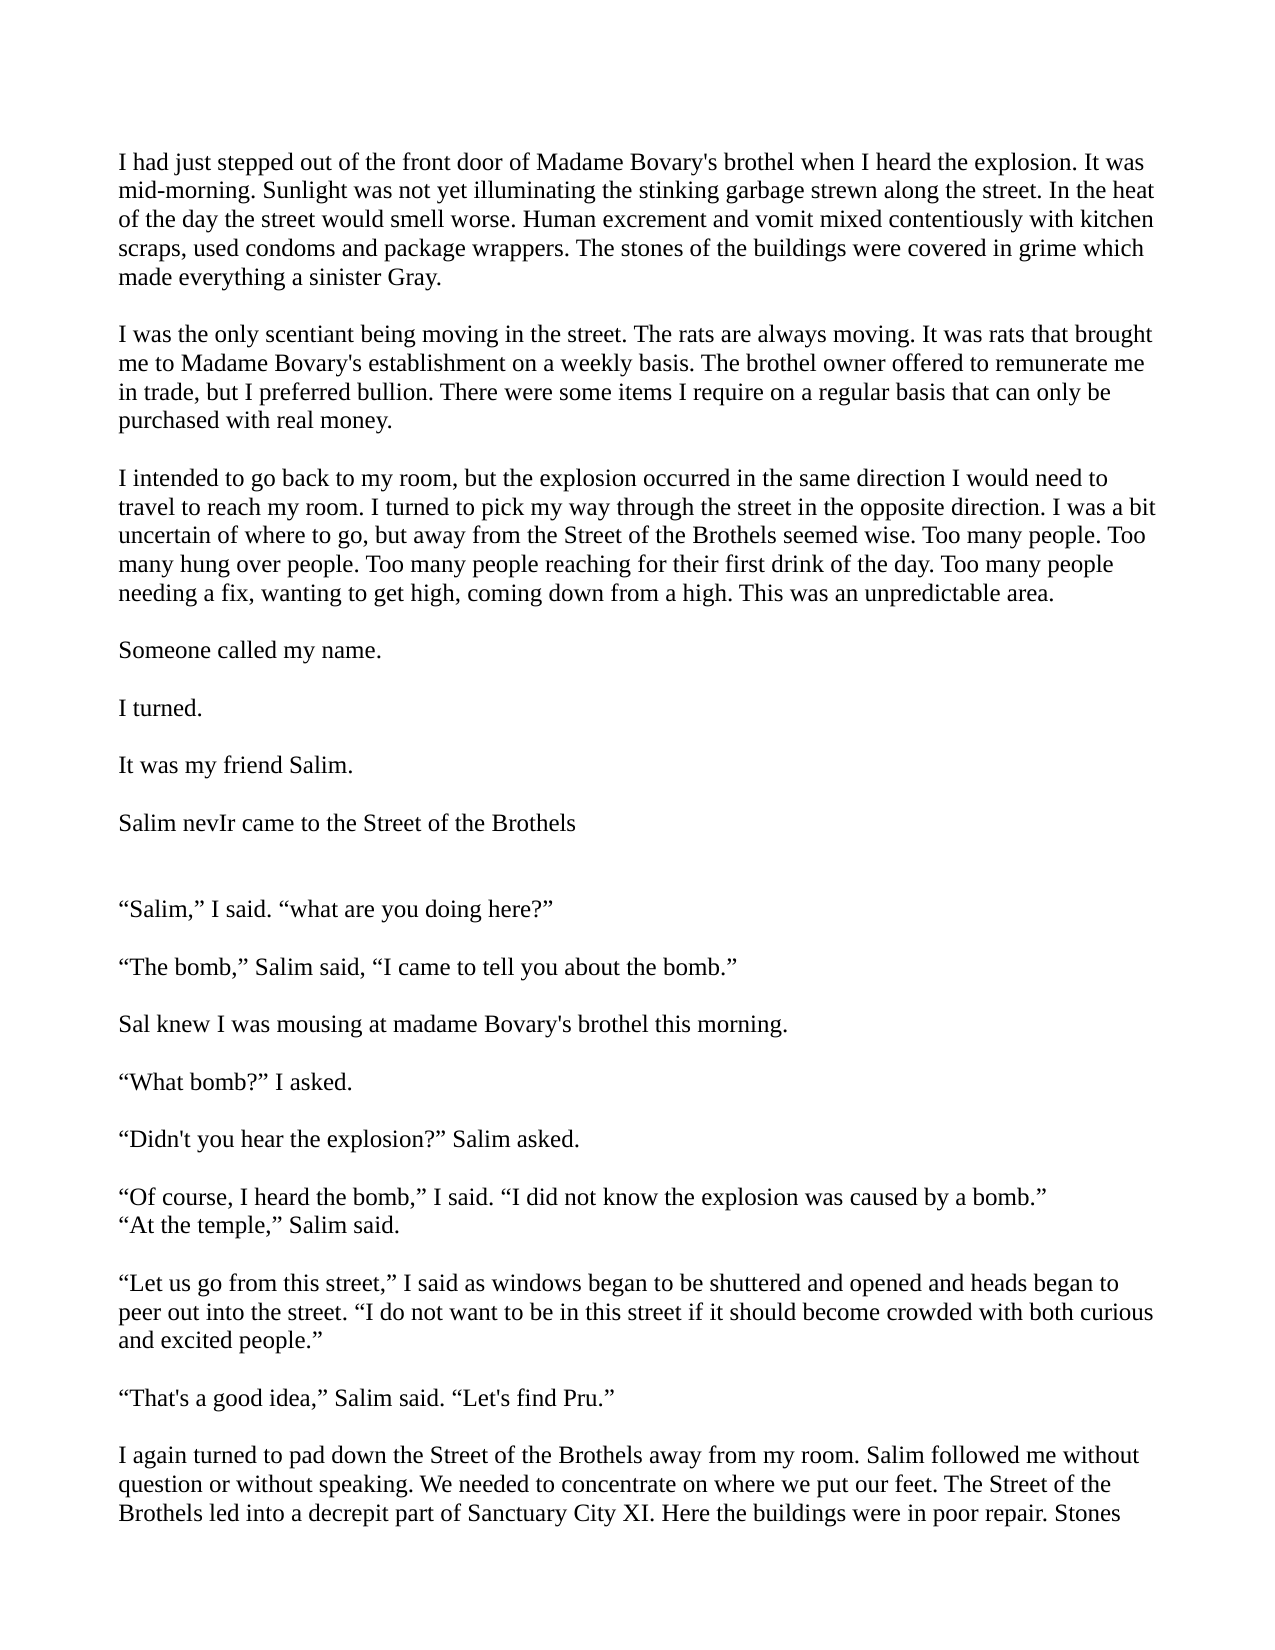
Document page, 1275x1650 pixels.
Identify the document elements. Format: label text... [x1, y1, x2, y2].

text I was the only scentiant being moving in the street. The rats are always moving. It was rats that brought me to Madame Bovary's establishment on a weekly basis. The brothel owner offered to remunerate me in trade, but I preferred bullion. There were some items I require on a regular basis that can only be purchased with real money. [118, 319, 1157, 434]
text “Let us go from this street,” I said as windows began to be shuttered and opened and heads began to peer out into the street. “I do not want to be in this street if it should become crowded with both curious and excited people.” [118, 1268, 1157, 1354]
text “What bomb?” I asked. [118, 1067, 1157, 1096]
text I turned. [118, 693, 1157, 722]
text “That's a good idea,” Salim said. “Let's find Pru.” [118, 1383, 1157, 1412]
text Someone called my name. [118, 636, 1157, 664]
text I intended to go back to my room, but the explosion occurred in the same direction I would need to travel to reach my room. I turned to pick my way through the street in the opposite direction. I was a bit uncertain of where to go, but away from the Street of the Brothels seemed wise. Too many people. Too many hung over people. Too many people reaching for their first drink of the day. Too many people needing a fix, wanting to get high, coming down from a high. This was an unpredictable area. [118, 463, 1157, 607]
text It was my friend Salim. [118, 751, 1157, 779]
text “Didn't you hear the explosion?” Salim asked. [118, 1124, 1157, 1153]
text Salim nevIr came to the Street of the Brothels [118, 808, 1157, 837]
text “Salim,” I said. “what are you doing here?” [118, 894, 1157, 923]
text I had just stepped out of the front door of Madame Bovary's brothel when I heard the explosion. It was mid-morning. Sunlight was not yet illuminating the stinking garbage strewn along the street. In the heat of the day the street would smell worse. Human excrement and vomit mixed contentiously with kitchen scraps, used condoms and package wrappers. The stones of the buildings were covered in grime which made everything a sinister Gray. [118, 147, 1157, 291]
text “At the temple,” Salim said. [118, 1211, 1157, 1239]
text “The bomb,” Salim said, “I came to tell you about the bomb.” [118, 952, 1157, 981]
text Sal knew I was mousing at madame Bovary's brothel this morning. [118, 1009, 1157, 1038]
text I again turned to pad down the Street of the Brothels away from my room. Salim followed me without question or without speaking. We needed to concentrate on where we put our feet. The Street of the Brothels led into a decrepit part of Sanctuary City XI. Here the buildings were in poor repair. Stones [118, 1441, 1157, 1527]
text “Of course, I heard the bomb,” I said. “I did not know the explosion was caused by a bomb.” [118, 1182, 1157, 1211]
